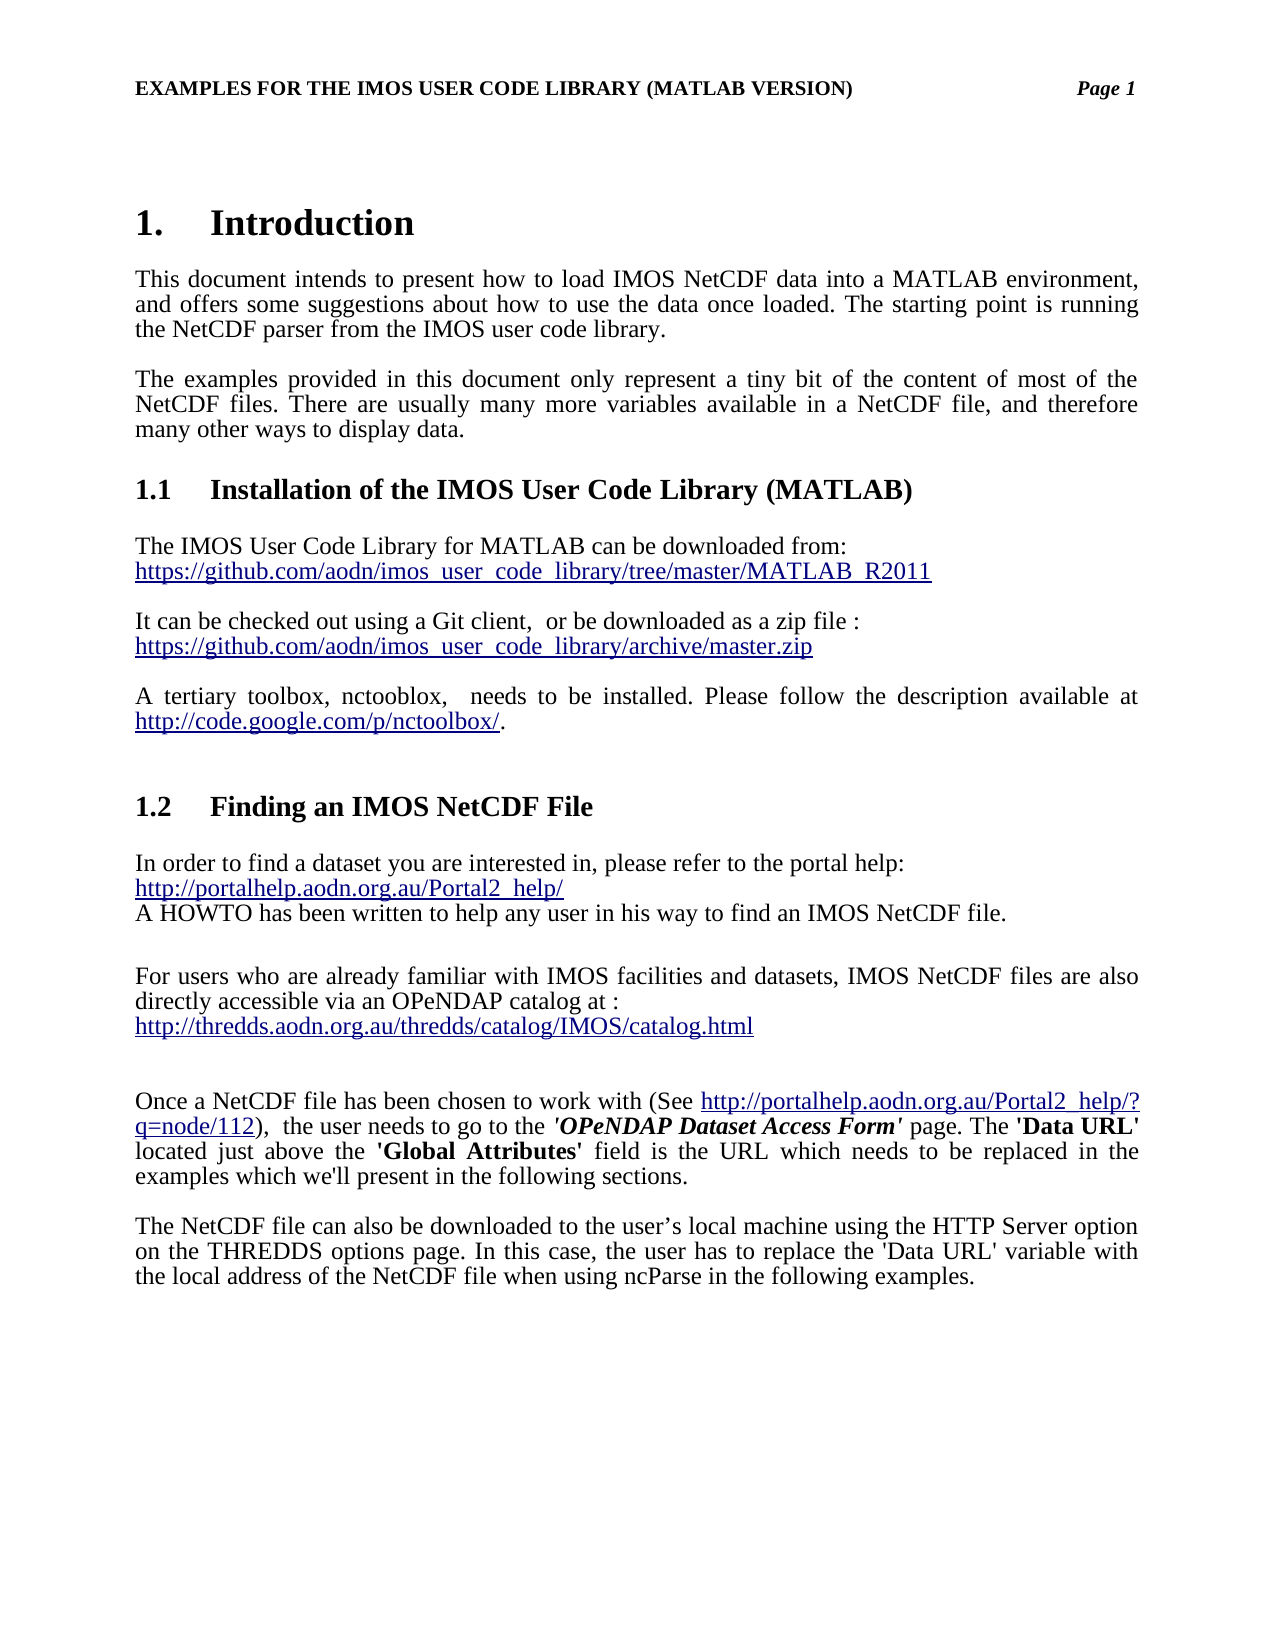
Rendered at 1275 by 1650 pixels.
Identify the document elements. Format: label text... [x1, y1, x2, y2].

text A HOWTO has been written to help any user in his way to find an IMOS NetCDF file. [135, 902, 1140, 927]
text https://github.com/aodn/imos_user_code_library/archive/master.zip [135, 635, 1140, 660]
text https://github.com/aodn/imos_user_code_library/tree/master/MATLAB_R2011 [135, 560, 1140, 585]
text In order to find a dataset you are interested in, please refer to the portal help: [135, 852, 1140, 877]
subtitle Installation of the IMOS User Code Library (MATLAB) [135, 472, 1140, 506]
text This document intends to present how to load IMOS NetCDF data into a MATLAB environment, and offers some suggestions about how to use the data once loaded. The starting point is running the NetCDF parser from the IMOS user code library. [135, 268, 1140, 343]
text Once a NetCDF file has been chosen to work with (See http://portalhelp.aodn.org.au/Portal2_help/?q=node/112), the user needs to go to the 'OPeNDAP Dataset Access Form' page. The 'Data URL' located just above the 'Global Attributes' field is the URL which needs to be replaced in the examples which we'll present in the following sections. [135, 1089, 1140, 1189]
text The examples provided in this document only represent a tiny bit of the content of most of the NetCDF files. There are usually many more variables available in a NetCDF file, and therefore many other ways to display data. [135, 368, 1140, 443]
text http://thredds.aodn.org.au/thredds/catalog/IMOS/catalog.html [135, 1014, 1140, 1039]
text It can be checked out using a Git client, or be downloaded as a zip file : [135, 610, 1140, 635]
text For users who are already familiar with IMOS facilities and datasets, IMOS NetCDF files are also directly accessible via an OPeNDAP catalog at : [135, 964, 1140, 1014]
subtitle Finding an IMOS NetCDF File [135, 789, 1140, 822]
text The NetCDF file can also be downloaded to the user’s local machine using the HTTP Server option on the THREDDS options page. In this case, the user has to replace the 'Data URL' variable with the local address of the NetCDF file when using ncParse in the following examples. [135, 1214, 1140, 1289]
text The IMOS User Code Library for MATLAB can be downloaded from: [135, 535, 1140, 560]
subtitle Introduction [135, 200, 1140, 243]
text A tertiary toolbox, nctooblox, needs to be installed. Please follow the description available at http://code.google.com/p/nctoolbox/. [135, 685, 1140, 735]
text http://portalhelp.aodn.org.au/Portal2_help/ [135, 877, 1140, 902]
